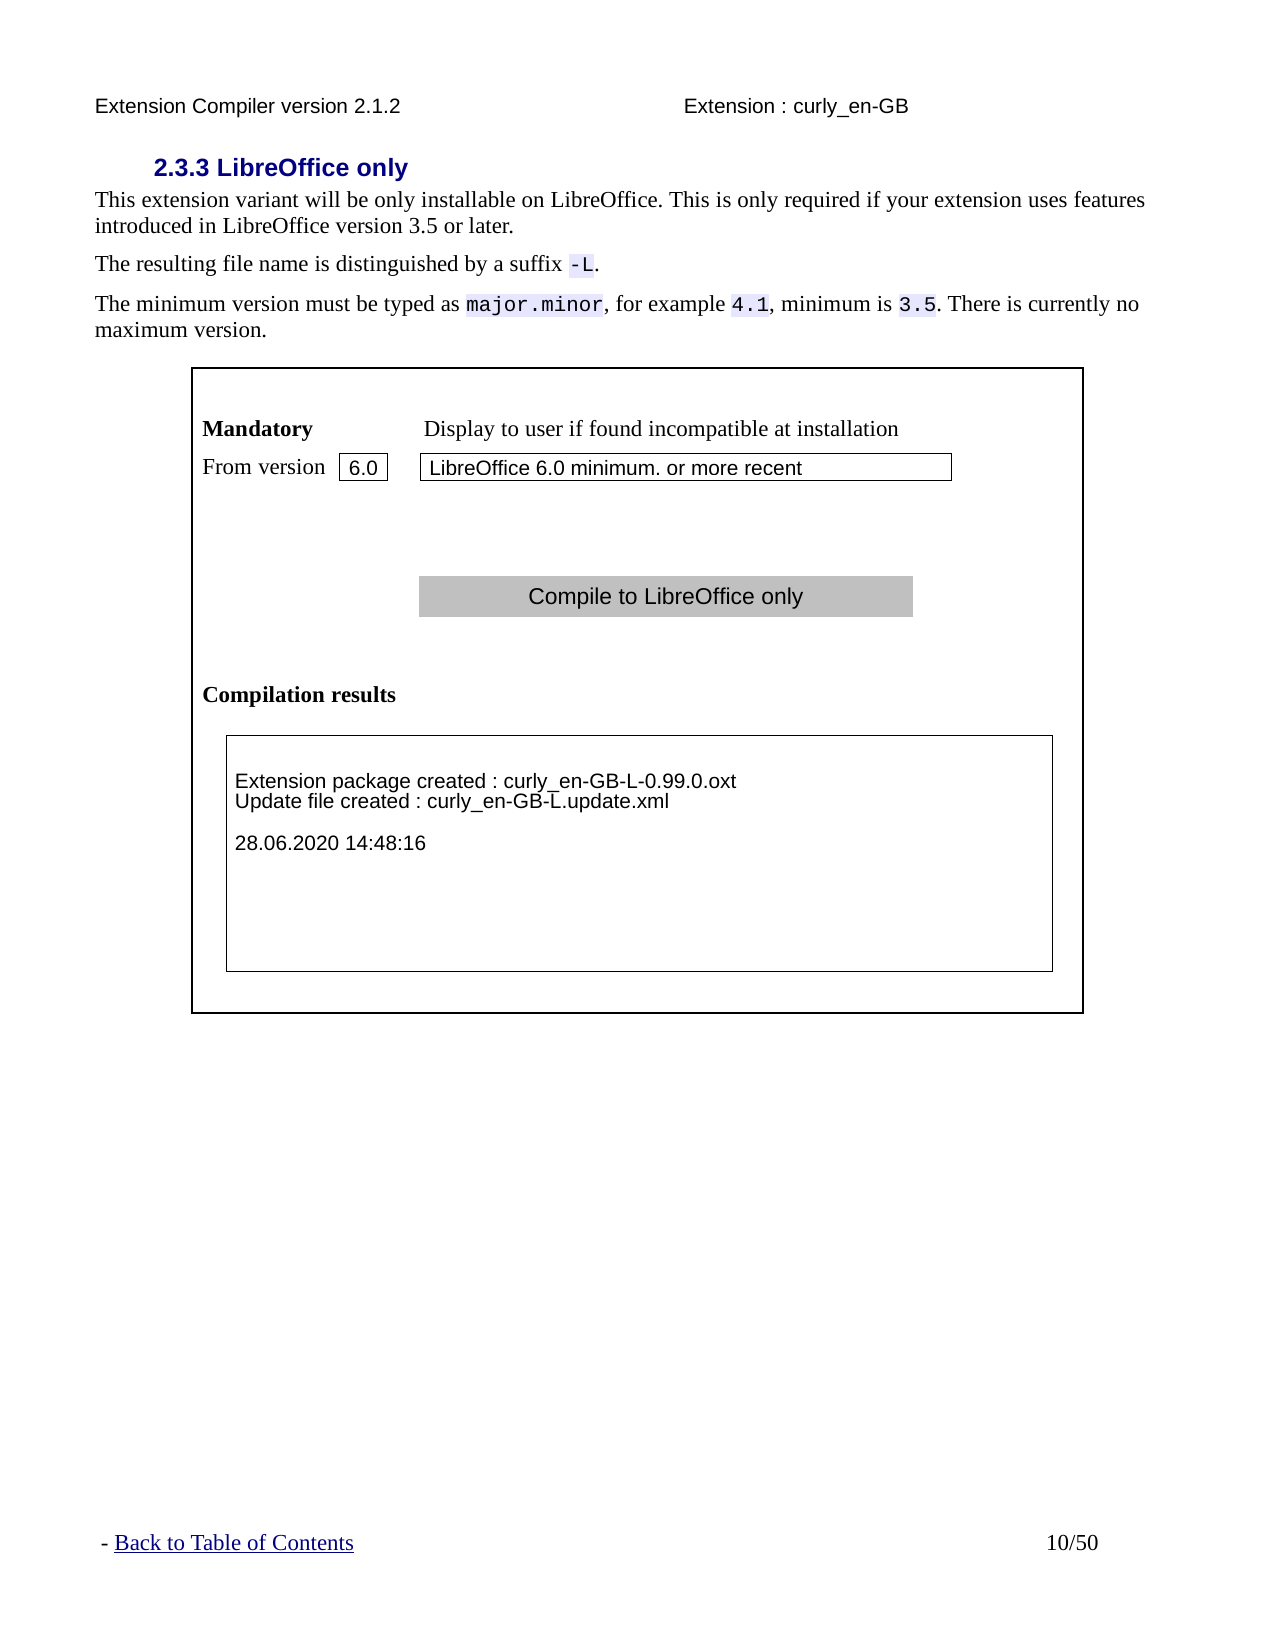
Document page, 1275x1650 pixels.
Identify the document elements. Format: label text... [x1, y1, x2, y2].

text The resulting file name is distinguished by a suffix -L. [94, 251, 1181, 278]
text Mandatory Display to user if found incompatible at installation [202, 416, 1073, 442]
text The minimum version must be typed as major.minor, for example 4.1, minimum is 3.5. There is currently no maximum version. [94, 290, 1181, 343]
subtitle LibreOffice only [153, 153, 1181, 181]
text [388, 454, 420, 480]
text [952, 454, 1073, 480]
text From version [202, 454, 339, 480]
text Compilation results [202, 682, 1073, 708]
text This extension variant will be only installable on LibreOffice. This is only required if your extension uses features introduced in LibreOffice version 3.5 or later. [94, 187, 1181, 238]
